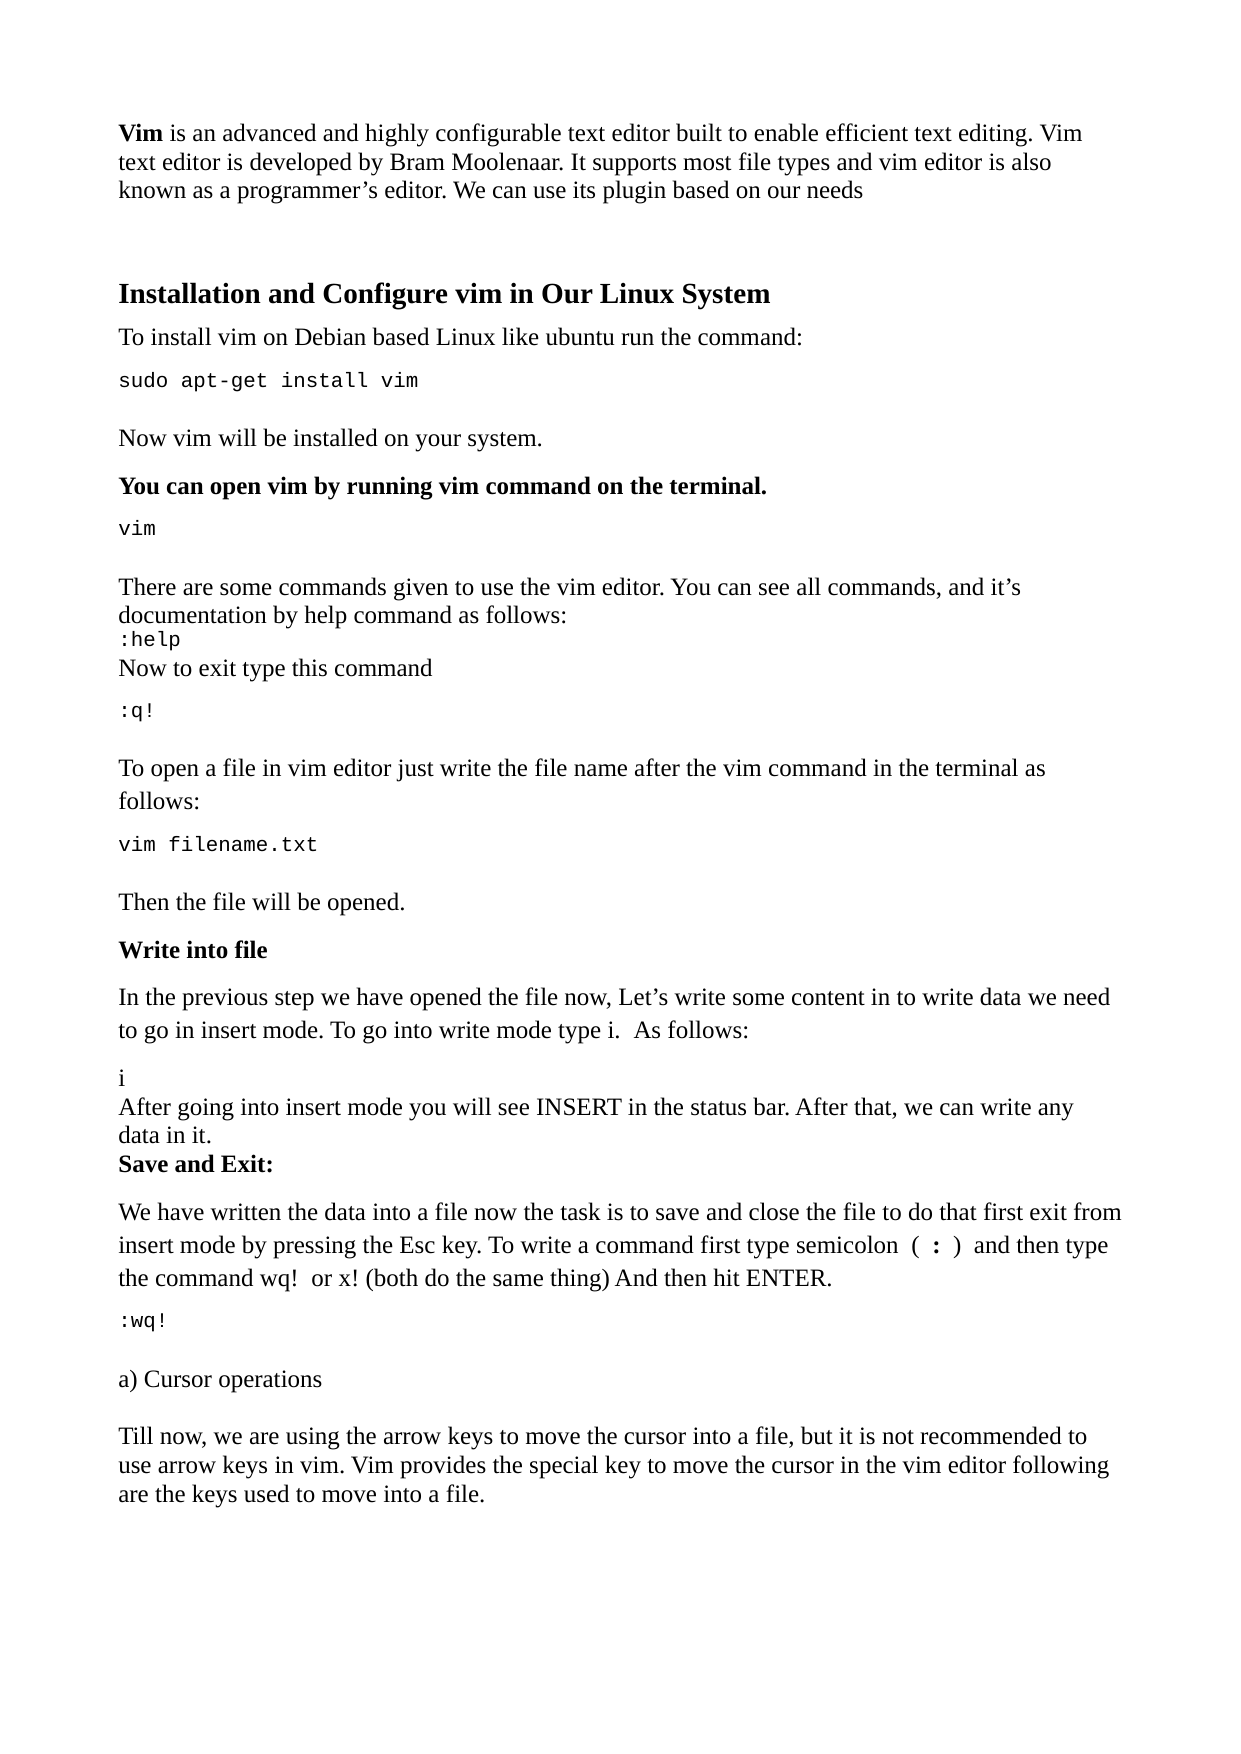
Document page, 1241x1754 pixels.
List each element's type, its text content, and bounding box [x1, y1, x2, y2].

text Now vim will be installed on your system. [118, 423, 1122, 452]
text After going into insert mode you will see INSERT in the status bar. After that, we can write any data in it. [118, 1092, 1122, 1149]
text Save and Exit: [118, 1149, 1122, 1178]
text :q! [118, 700, 1122, 724]
text :wq! [118, 1311, 1122, 1334]
text There are some commands given to use the vim editor. You can see all commands, and it’s documentation by help command as follows: [118, 572, 1122, 629]
text To open a file in vim editor just write the file name after the vim command in the terminal as follows: [118, 753, 1122, 815]
text vim [118, 518, 1122, 542]
text Till now, we are using the arrow keys to move the cursor into a file, but it is not recommended to use arrow keys in vim. Vim provides the special key to move the cursor in the vim editor following are the keys used to move into a file. [118, 1421, 1122, 1507]
text i [118, 1063, 1122, 1092]
text sudo apt-get install vim [118, 370, 1122, 394]
text a) Cursor operations [118, 1364, 1122, 1392]
text We have written the data into a file now the task is to save and close the file to do that first exit from insert mode by pressing the Esc key. To write a command first type semicolon ( : ) and then type the command wq! or x! (both do the same thing) And then hit ENTER. [118, 1197, 1122, 1292]
text vim filename.txt [118, 834, 1122, 858]
text To install vim on Debian based Linux like ubuntu run the command: [118, 322, 1122, 351]
text Vim is an advanced and highly configurable text editor built to enable efficient text editing. Vim text editor is developed by Bram Moolenaar. It supports most file types and vim editor is also known as a programmer’s editor. We can use its plugin based on our needs [118, 118, 1122, 204]
text Now to exit type this command [118, 653, 1122, 681]
text In the previous step we have opened the file now, Let’s write some content in to write data we need to go in insert mode. To go into write mode type i. As follows: [118, 982, 1122, 1044]
text Then the file will be opened. [118, 887, 1122, 916]
text You can open vim by running vim command on the terminal. [118, 471, 1122, 499]
text :help [118, 629, 1122, 653]
text Write into file [118, 935, 1122, 963]
subtitle Installation and Configure vim in Our Linux System [118, 276, 1122, 310]
